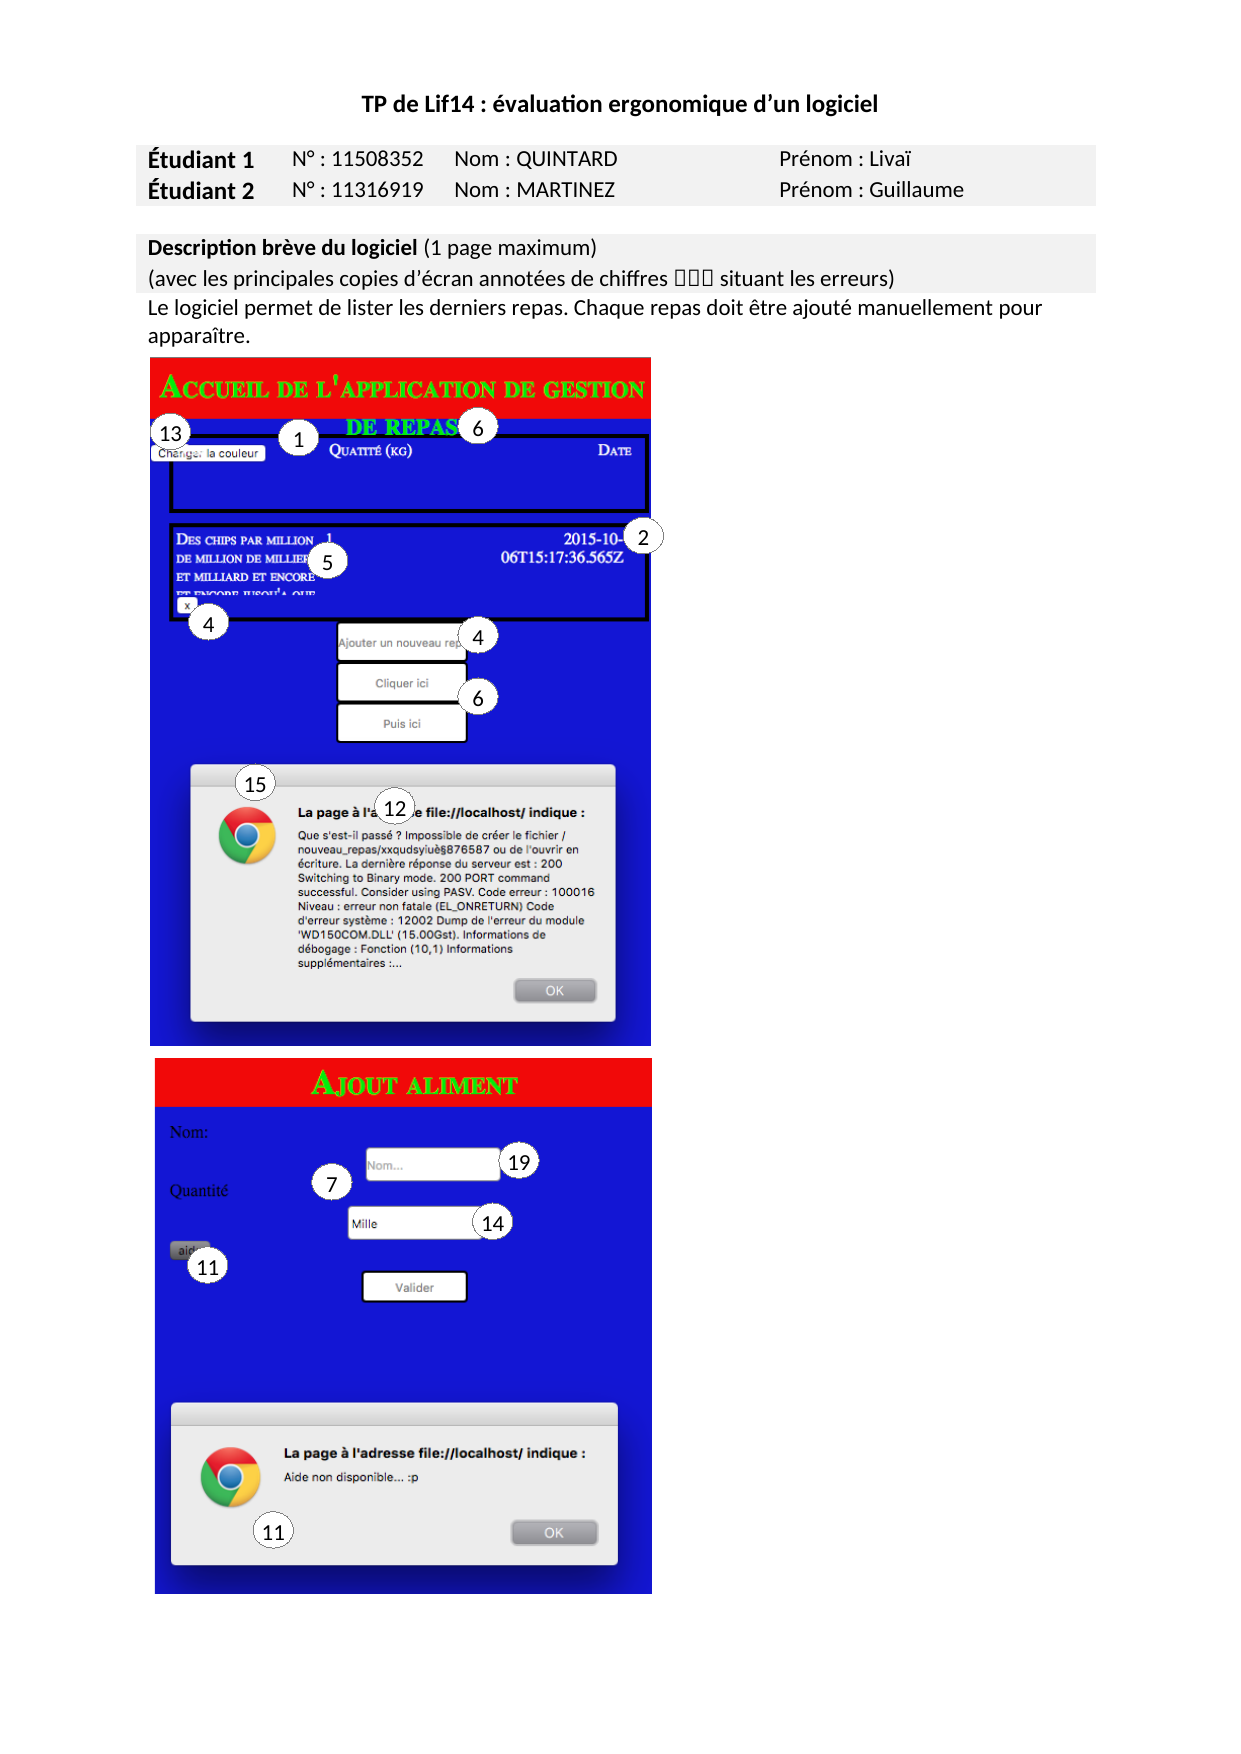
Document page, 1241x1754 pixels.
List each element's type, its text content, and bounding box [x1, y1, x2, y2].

picture [154, 1058, 652, 1594]
table_cell Prénom : Guillaume [768, 175, 1096, 206]
table_cell N° : 11316919 [281, 175, 443, 206]
table_cell [136, 206, 1096, 233]
table_cell Le logiciel permet de lister les derniers repas. Chaque repas doit être ajouté manuellement pour apparaître. [136, 358, 1096, 1663]
table_cell Description brève du logiciel (1 page maximum) (avec les principales copies d’écran annotées de chiffres  situant les erreurs) [136, 234, 1096, 293]
table_cell Le logiciel permet de lister les derniers repas. Chaque repas doit être ajouté manuellement pour apparaître. [136, 293, 1096, 357]
table_header N° : 11508352 [281, 145, 443, 175]
text TP de Lif14 : évaluation ergonomique d’un logiciel [148, 89, 1092, 119]
table_header Étudiant 1 [136, 145, 281, 175]
table_cell Nom : Martinez [443, 175, 768, 206]
table_header Nom : Quintard [443, 145, 768, 175]
picture [150, 357, 651, 1046]
table_cell Étudiant 2 [136, 175, 281, 206]
table_header Prénom : Livaï [768, 145, 1096, 175]
